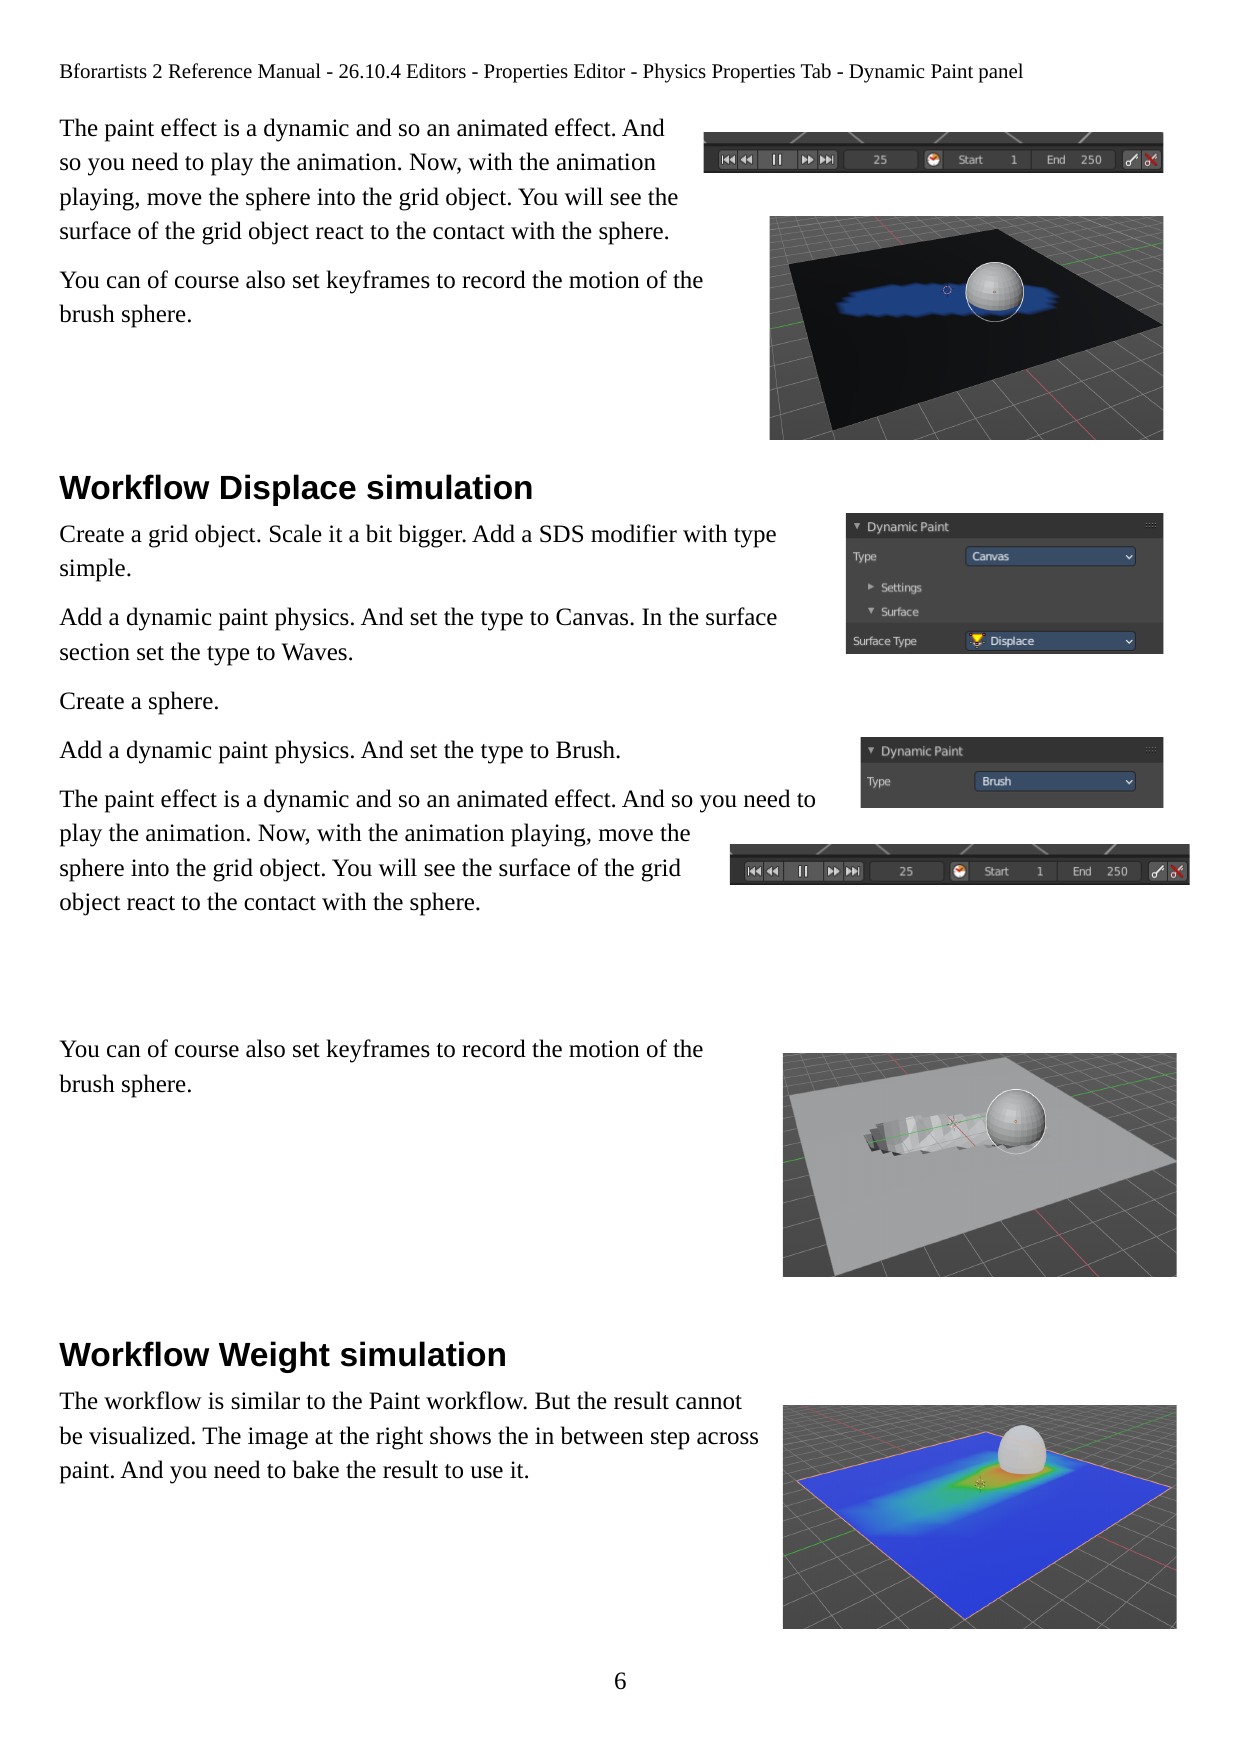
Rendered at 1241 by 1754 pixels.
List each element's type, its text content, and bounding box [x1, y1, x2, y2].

text You can of course also set keyframes to record the motion of the brush sphere. [59, 265, 769, 328]
text The paint effect is a dynamic and so an animated effect. And so you need to play the animation. Now, with the animation playing, move the sphere into the grid object. You will see the surface of the grid object react to the contact with the sphere. [59, 113, 1181, 245]
picture [769, 216, 1164, 440]
picture [782, 1053, 1177, 1277]
picture [703, 132, 1164, 173]
text The workflow is similar to the Paint workflow. But the result cannot be visualized. The image at the right shows the in between step across paint. And you need to bake the result to use it. [59, 1386, 1181, 1484]
text The paint effect is a dynamic and so an animated effect. And so you need to play the animation. Now, with the animation playing, move the sphere into the grid object. You will see the surface of the grid object react to the contact with the sphere. [59, 784, 1181, 916]
text Create a grid object. Scale it a bit bigger. Add a SDS modifier with type simple. [59, 519, 845, 582]
picture [860, 737, 1164, 808]
picture [845, 513, 1164, 654]
picture [782, 1405, 1177, 1629]
subtitle Workflow Displace simulation [59, 468, 1181, 506]
subtitle Workflow Weight simulation [59, 1335, 1181, 1374]
text You can of course also set keyframes to record the motion of the brush sphere. [59, 1034, 1181, 1098]
text Add a dynamic paint physics. And set the type to Brush. [59, 735, 1181, 764]
text Create a sphere. [59, 686, 1181, 714]
picture [729, 844, 1190, 885]
text Add a dynamic paint physics. And set the type to Canvas. In the surface section set the type to Waves. [59, 602, 1181, 666]
